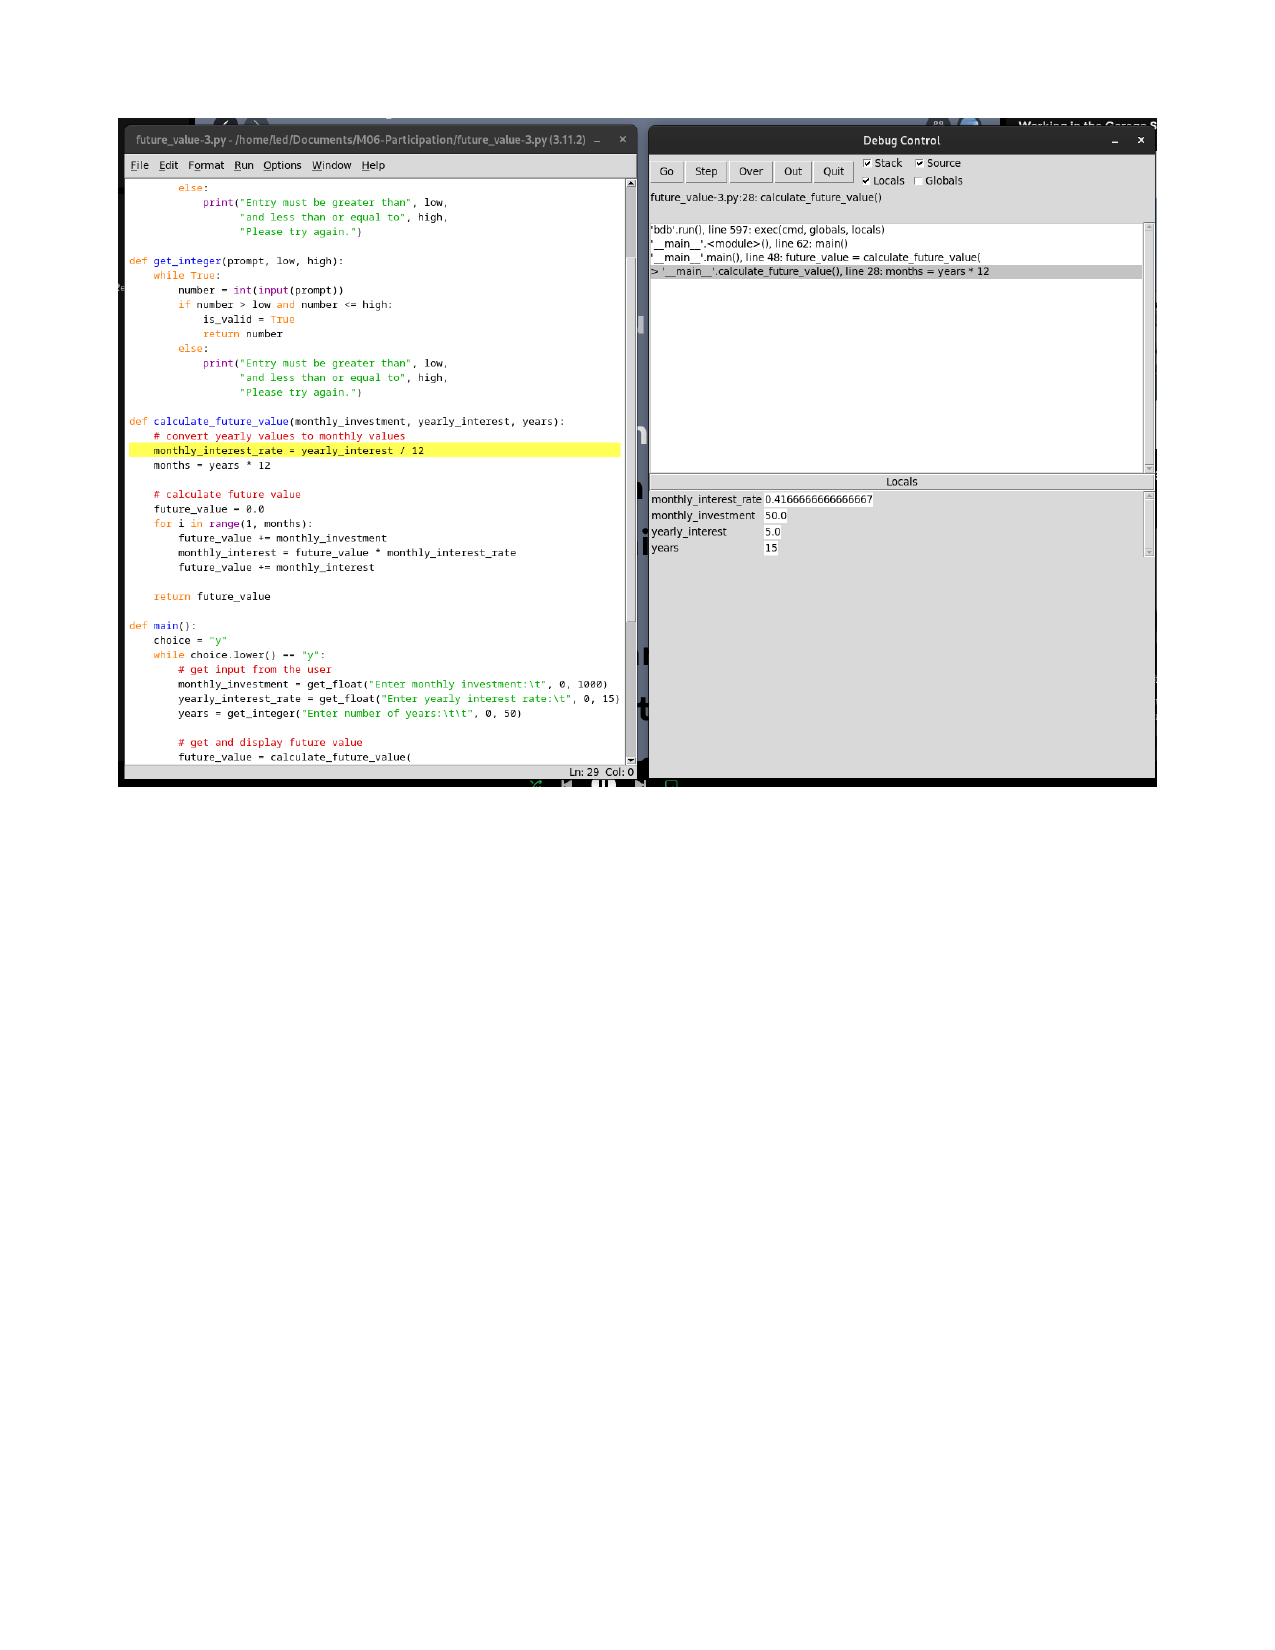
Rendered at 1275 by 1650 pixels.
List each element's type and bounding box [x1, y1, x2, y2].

picture [118, 118, 1157, 787]
